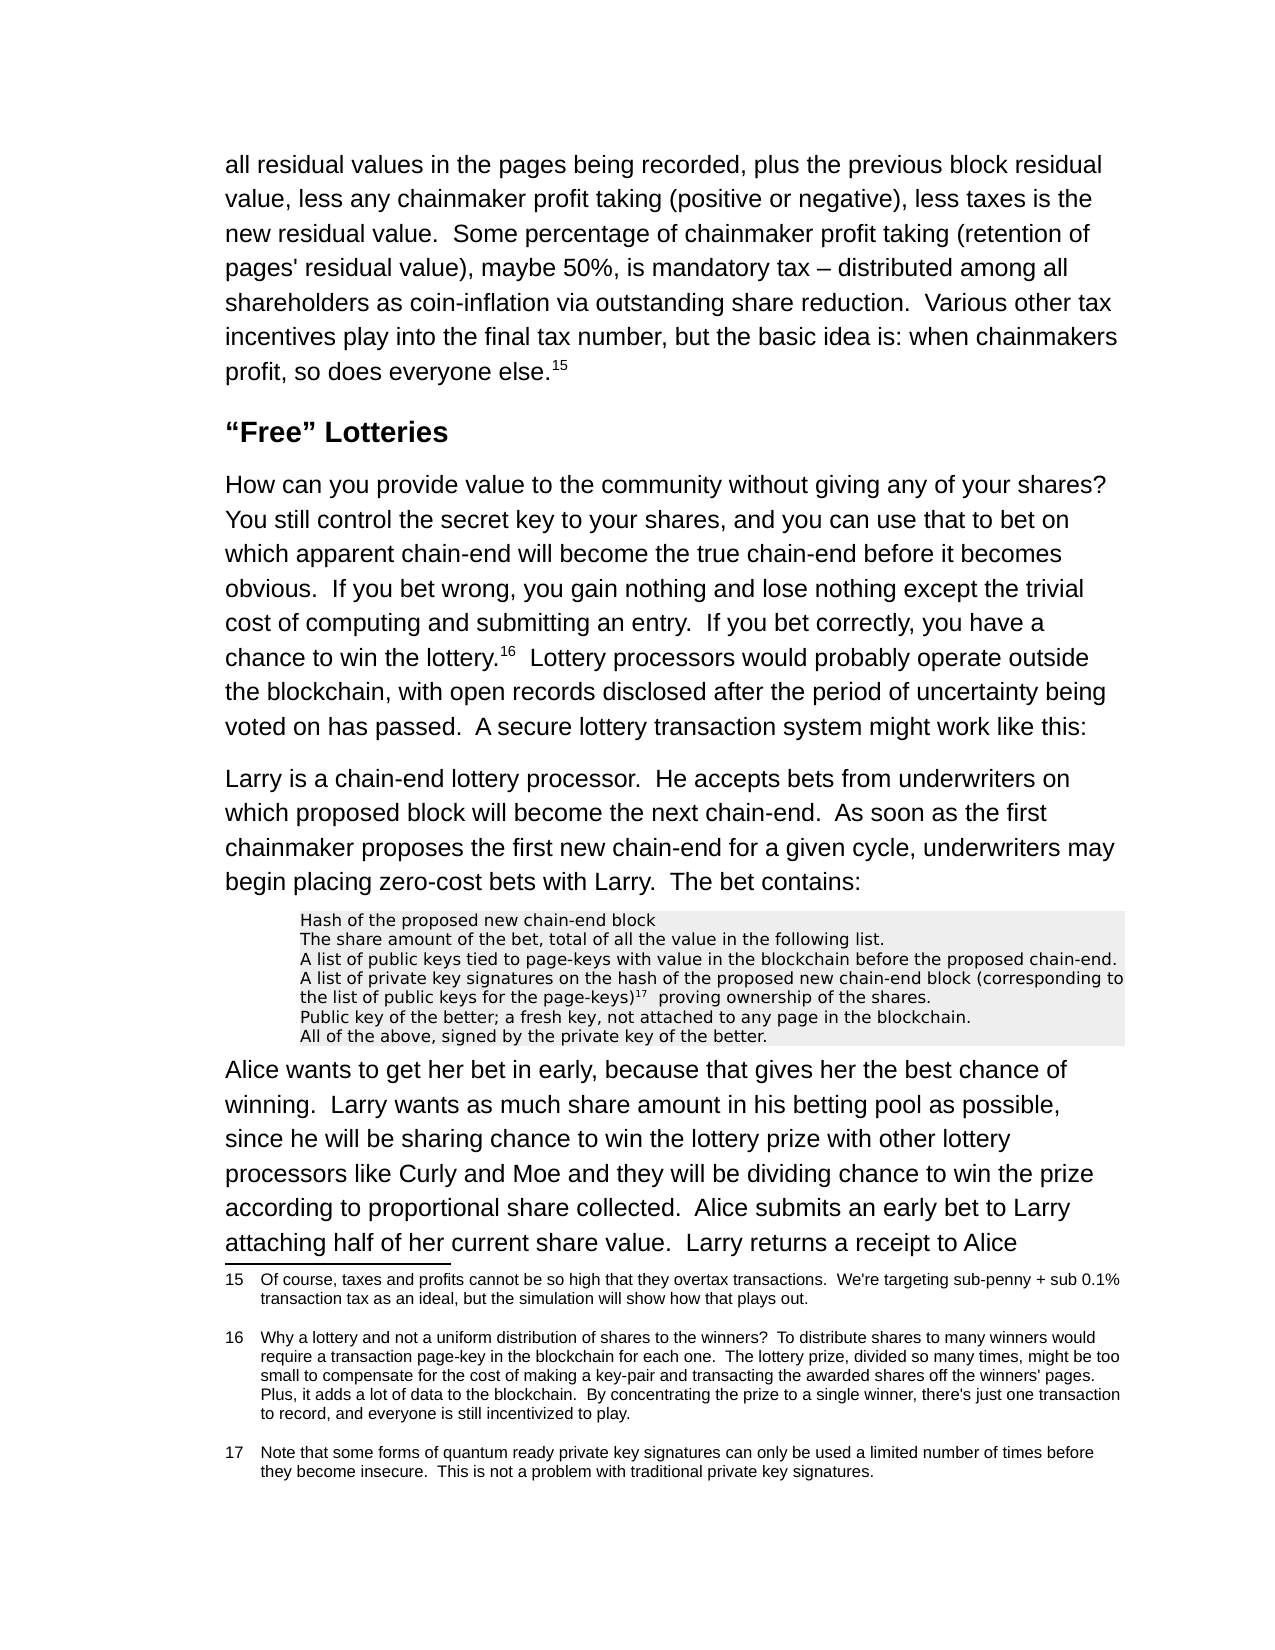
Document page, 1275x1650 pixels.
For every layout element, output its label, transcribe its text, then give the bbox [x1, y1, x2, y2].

text How can you provide value to the community without giving any of your shares? You still control the secret key to your shares, and you can use that to bet on which apparent chain-end will become the true chain-end before it becomes obvious. If you bet wrong, you gain nothing and lose nothing except the trivial cost of computing and submitting an entry. If you bet correctly, you have a chance to win the lottery. Lottery processors would probably operate outside the blockchain, with open records disclosed after the period of uncertainty being voted on has passed. A secure lottery transaction system might work like this: [225, 470, 1125, 740]
text Why a lottery and not a uniform distribution of shares to the winners? To distribute shares to many winners would require a transaction page-key in the blockchain for each one. The lottery prize, divided so many times, might be too small to compensate for the cost of making a key-pair and transacting the awarded shares off the winners' pages. Plus, it adds a lot of data to the blockchain. By concentrating the prize to a single winner, there's just one transaction to record, and everyone is still incentivized to play. [225, 1327, 1125, 1423]
text The share amount of the bet, total of all the value in the following list. [300, 930, 1125, 949]
text Alice wants to get her bet in early, because that gives her the best chance of winning. Larry wants as much share amount in his betting pool as possible, since he will be sharing chance to win the lottery prize with other lottery processors like Curly and Moe and they will be dividing chance to win the prize according to proportional share collected. Alice submits an early bet to Larry attaching half of her current share value. Larry returns a receipt to Alice [225, 1055, 1125, 1256]
text Hash of the proposed new chain-end block [300, 911, 1125, 930]
text all residual values in the pages being recorded, plus the previous block residual value, less any chainmaker profit taking (positive or negative), less taxes is the new residual value. Some percentage of chainmaker profit taking (retention of pages' residual value), maybe 50%, is mandatory tax – distributed among all shareholders as coin-inflation via outstanding share reduction. Various other tax incentives play into the final tax number, but the basic idea is: when chainmakers profit, so does everyone else. [225, 150, 1125, 386]
text All of the above, signed by the private key of the better. [300, 1027, 1125, 1046]
text A list of private key signatures on the hash of the proposed new chain-end block (corresponding to the list of public keys for the page-keys) proving ownership of the shares. [300, 969, 1125, 1008]
text Public key of the better; a fresh key, not attached to any page in the blockchain. [300, 1008, 1125, 1027]
text Larry is a chain-end lottery processor. He accepts bets from underwriters on which proposed block will become the next chain-end. As soon as the first chainmaker proposes the first new chain-end for a given cycle, underwriters may begin placing zero-cost bets with Larry. The bet contains: [225, 764, 1125, 896]
text Of course, taxes and profits cannot be so high that they overtax transactions. We're targeting sub-penny + sub 0.1% transaction tax as an ideal, but the simulation will show how that plays out. [225, 1270, 1125, 1308]
text Note that some forms of quantum ready private key signatures can only be used a limited number of times before they become insecure. This is not a problem with traditional private key signatures. [225, 1442, 1125, 1481]
text A list of public keys tied to page-keys with value in the blockchain before the proposed chain-end. [300, 949, 1125, 969]
subtitle “Free” Lotteries [225, 415, 1125, 449]
